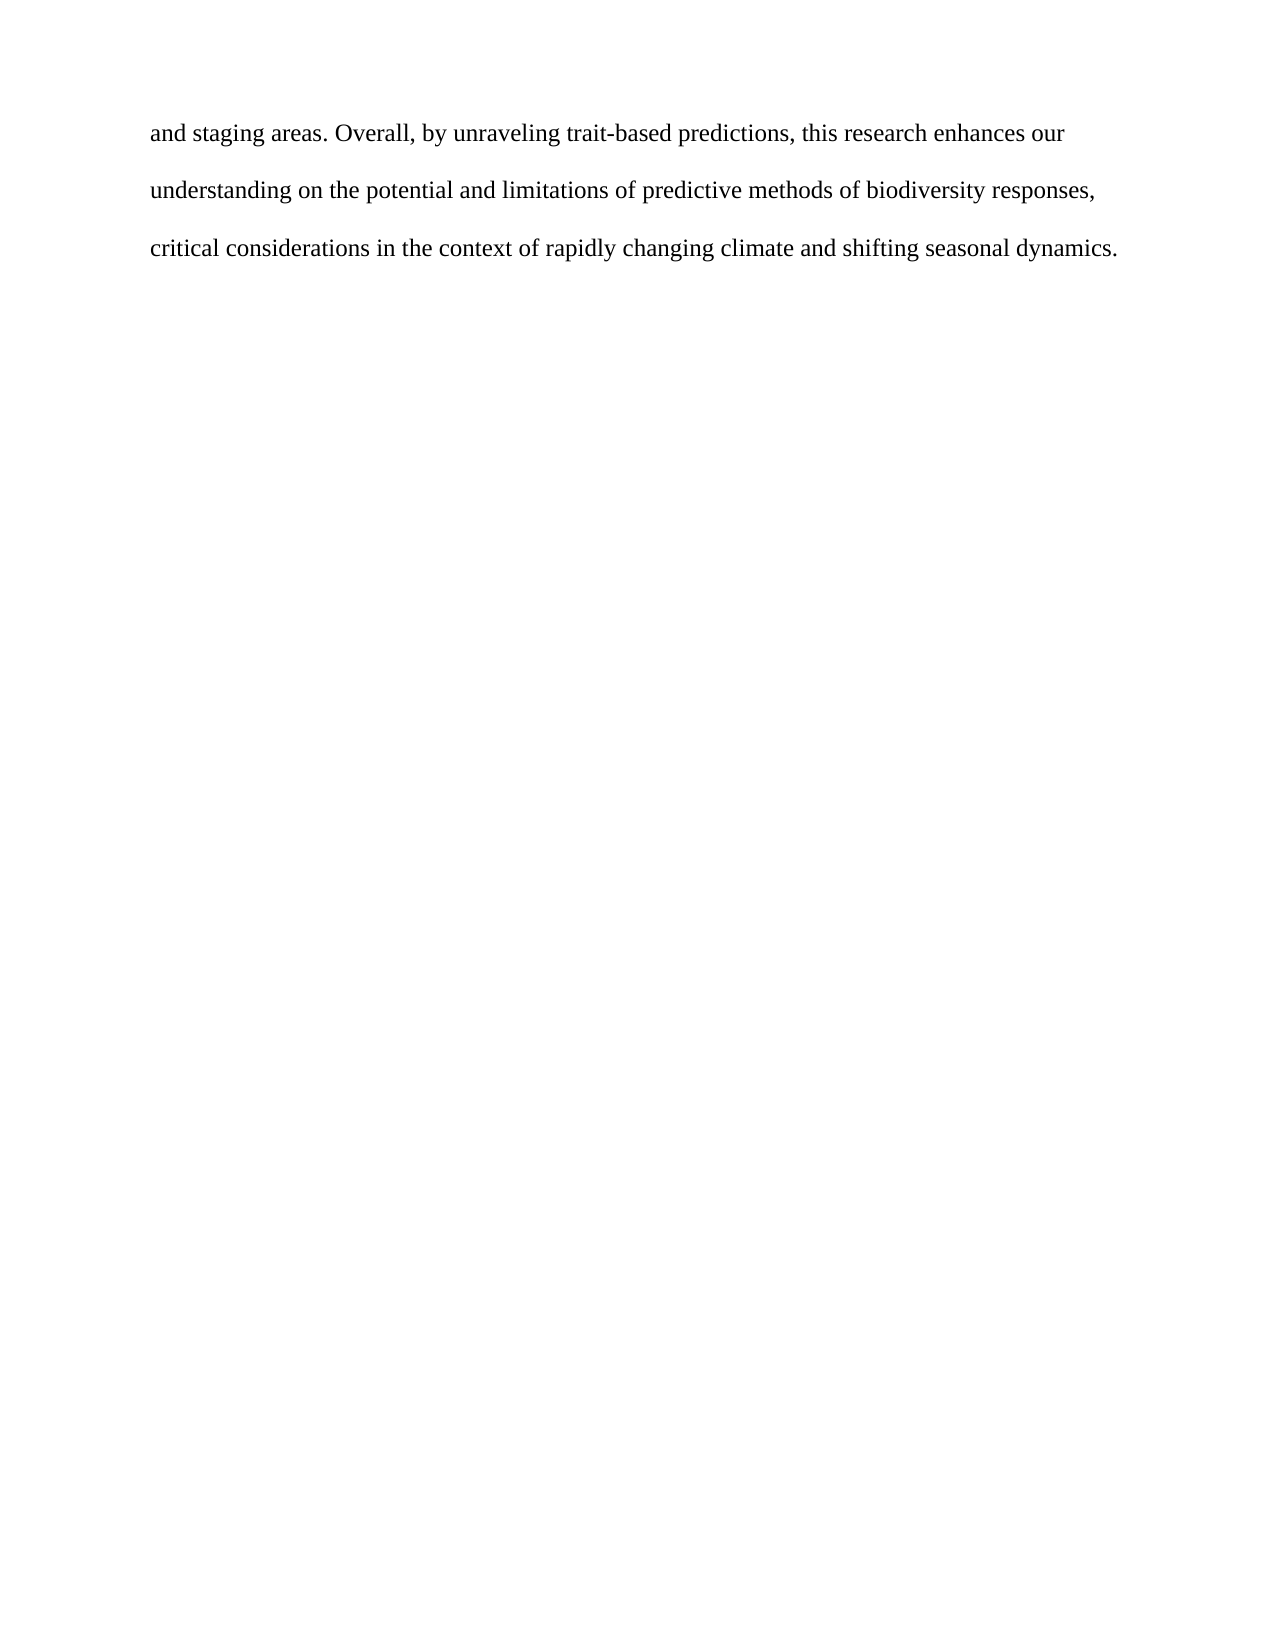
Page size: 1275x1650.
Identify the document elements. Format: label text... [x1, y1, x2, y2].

text and staging areas. Overall, by unraveling trait-based predictions, this research enhances our understanding on the potential and limitations of predictive methods of biodiversity responses, critical considerations in the context of rapidly changing climate and shifting seasonal dynamics. [150, 118, 1125, 262]
